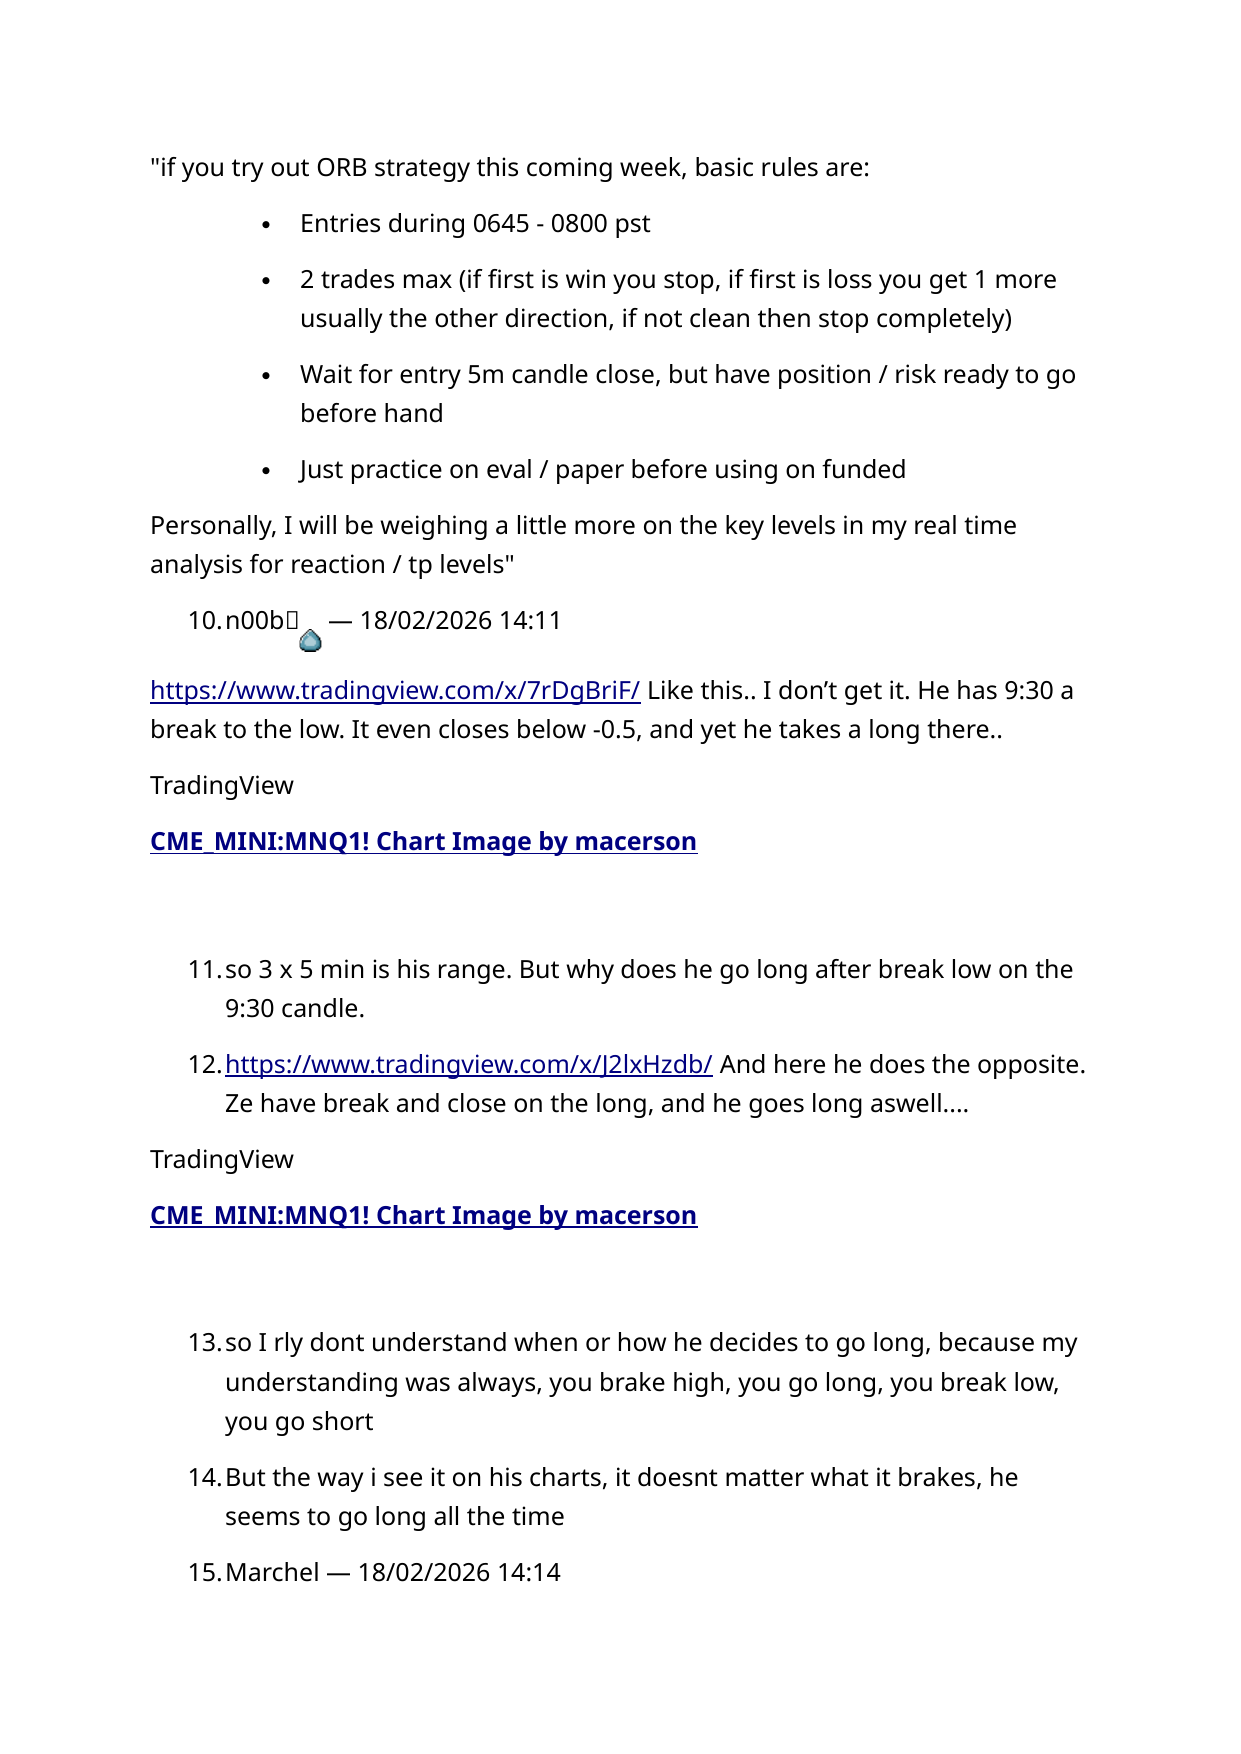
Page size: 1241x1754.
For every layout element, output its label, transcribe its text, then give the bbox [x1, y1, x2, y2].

list Marchel — 18/02/2026 14:14 [187, 1554, 1090, 1588]
list n00b🤘 — 18/02/2026 14:11 [187, 602, 1090, 651]
list Wait for entry 5m candle close, but have position / risk ready to go before hand [262, 357, 1090, 430]
text CME_MINI:MNQ1! Chart Image by macerson [150, 824, 1090, 858]
text "if you try out ORB strategy this coming week, basic rules are: [150, 150, 1090, 184]
list 2 trades max (if first is win you stop, if first is loss you get 1 more usually the other direction, if not clean then stop completely) [262, 262, 1090, 335]
list so I rly dont understand when or how he decides to go long, because my understanding was always, you brake high, you go long, you break low, you go short [187, 1325, 1090, 1437]
text Personally, I will be weighing a little more on the key levels in my real time analysis for reaction / tp levels" [150, 507, 1090, 581]
list Entries during 0645 - 0800 pst [262, 206, 1090, 240]
text https://www.tradingview.com/x/7rDgBriF/ Like this.. I don’t get it. He has 9:30 a break to the low. It even closes below -0.5, and yet he takes a long there.. [150, 673, 1090, 746]
text TradingView [150, 768, 1090, 802]
list so 3 x 5 min is his range. But why does he go long after break low on the 9:30 candle. [187, 951, 1090, 1025]
list But the way i see it on his charts, it doesnt matter what it brakes, he seems to go long all the time [187, 1459, 1090, 1532]
list https://www.tradingview.com/x/J2lxHzdb/ And here he does the opposite. Ze have break and close on the long, and he goes long aswell.... [187, 1046, 1090, 1120]
list Just practice on eval / paper before using on funded [262, 452, 1090, 486]
text TradingView [150, 1141, 1090, 1176]
text CME_MINI:MNQ1! Chart Image by macerson [150, 1197, 1090, 1231]
